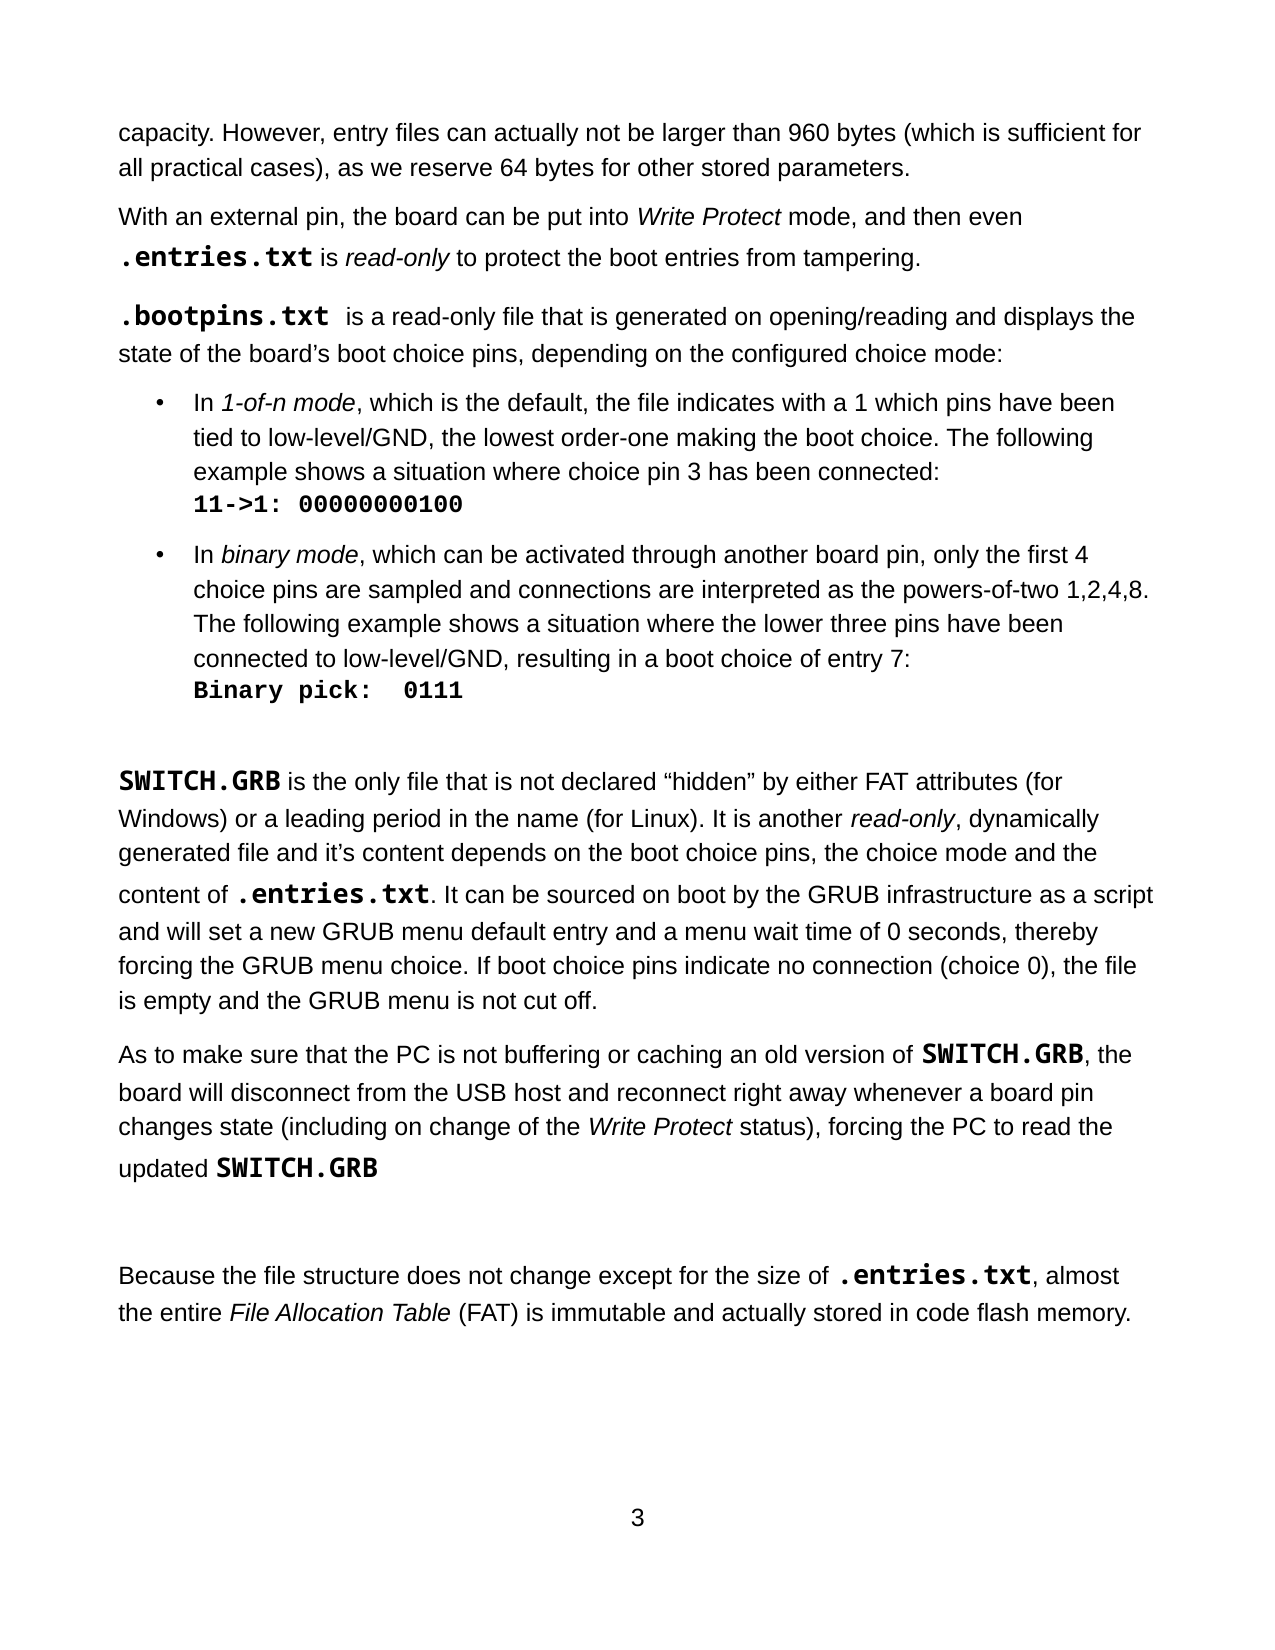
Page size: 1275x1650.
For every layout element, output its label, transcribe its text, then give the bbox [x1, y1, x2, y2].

text .bootpins.txt is a read-only file that is generated on opening/reading and displays the state of the board’s boot choice pins, depending on the configured choice mode: [118, 296, 1157, 368]
list In binary mode, which can be activated through another board pin, only the first 4 choice pins are sampled and connections are interpreted as the powers-of-two 1,2,4,8. The following example shows a situation where the lower three pins have been connected to low-level/GND, resulting in a boot choice of entry 7: Binary pick: 0111 [156, 540, 1157, 741]
text capacity. However, entry files can actually not be larger than 960 bytes (which is sufficient for all practical cases), as we reserve 64 bytes for other stored parameters. [118, 118, 1157, 181]
text As to make sure that the PC is not buffering or caching an old version of SWITCH.GRB, the board will disconnect from the USB host and reconnect right away whenever a board pin changes state (including on change of the Write Protect status), forcing the PC to read the updated SWITCH.GRB [118, 1035, 1157, 1185]
list In 1-of-n mode, which is the default, the file indicates with a 1 which pins have been tied to low-level/GND, the lowest order-one making the boot choice. The following example shows a situation where choice pin 3 has been connected: 11->1: 00000000100 [156, 388, 1157, 520]
text With an external pin, the board can be put into Write Protect mode, and then even .entries.txt is read-only to protect the boot entries from tampering. [118, 202, 1157, 274]
text Because the file structure does not change except for the size of .entries.txt, almost the entire File Allocation Table (FAT) is immutable and actually stored in code flash memory. [118, 1256, 1157, 1327]
text SWITCH.GRB is the only file that is not declared “hidden” by either FAT attributes (for Windows) or a leading period in the name (for Linux). It is another read-only, dynamically generated file and it’s content depends on the boot choice pins, the choice mode and the content of .entries.txt. It can be sourced on boot by the GRUB infrastructure as a script and will set a new GRUB menu default entry and a menu wait time of 0 seconds, thereby forcing the GRUB menu choice. If boot choice pins indicate no connection (choice 0), the file is empty and the GRUB menu is not cut off. [118, 761, 1157, 1014]
